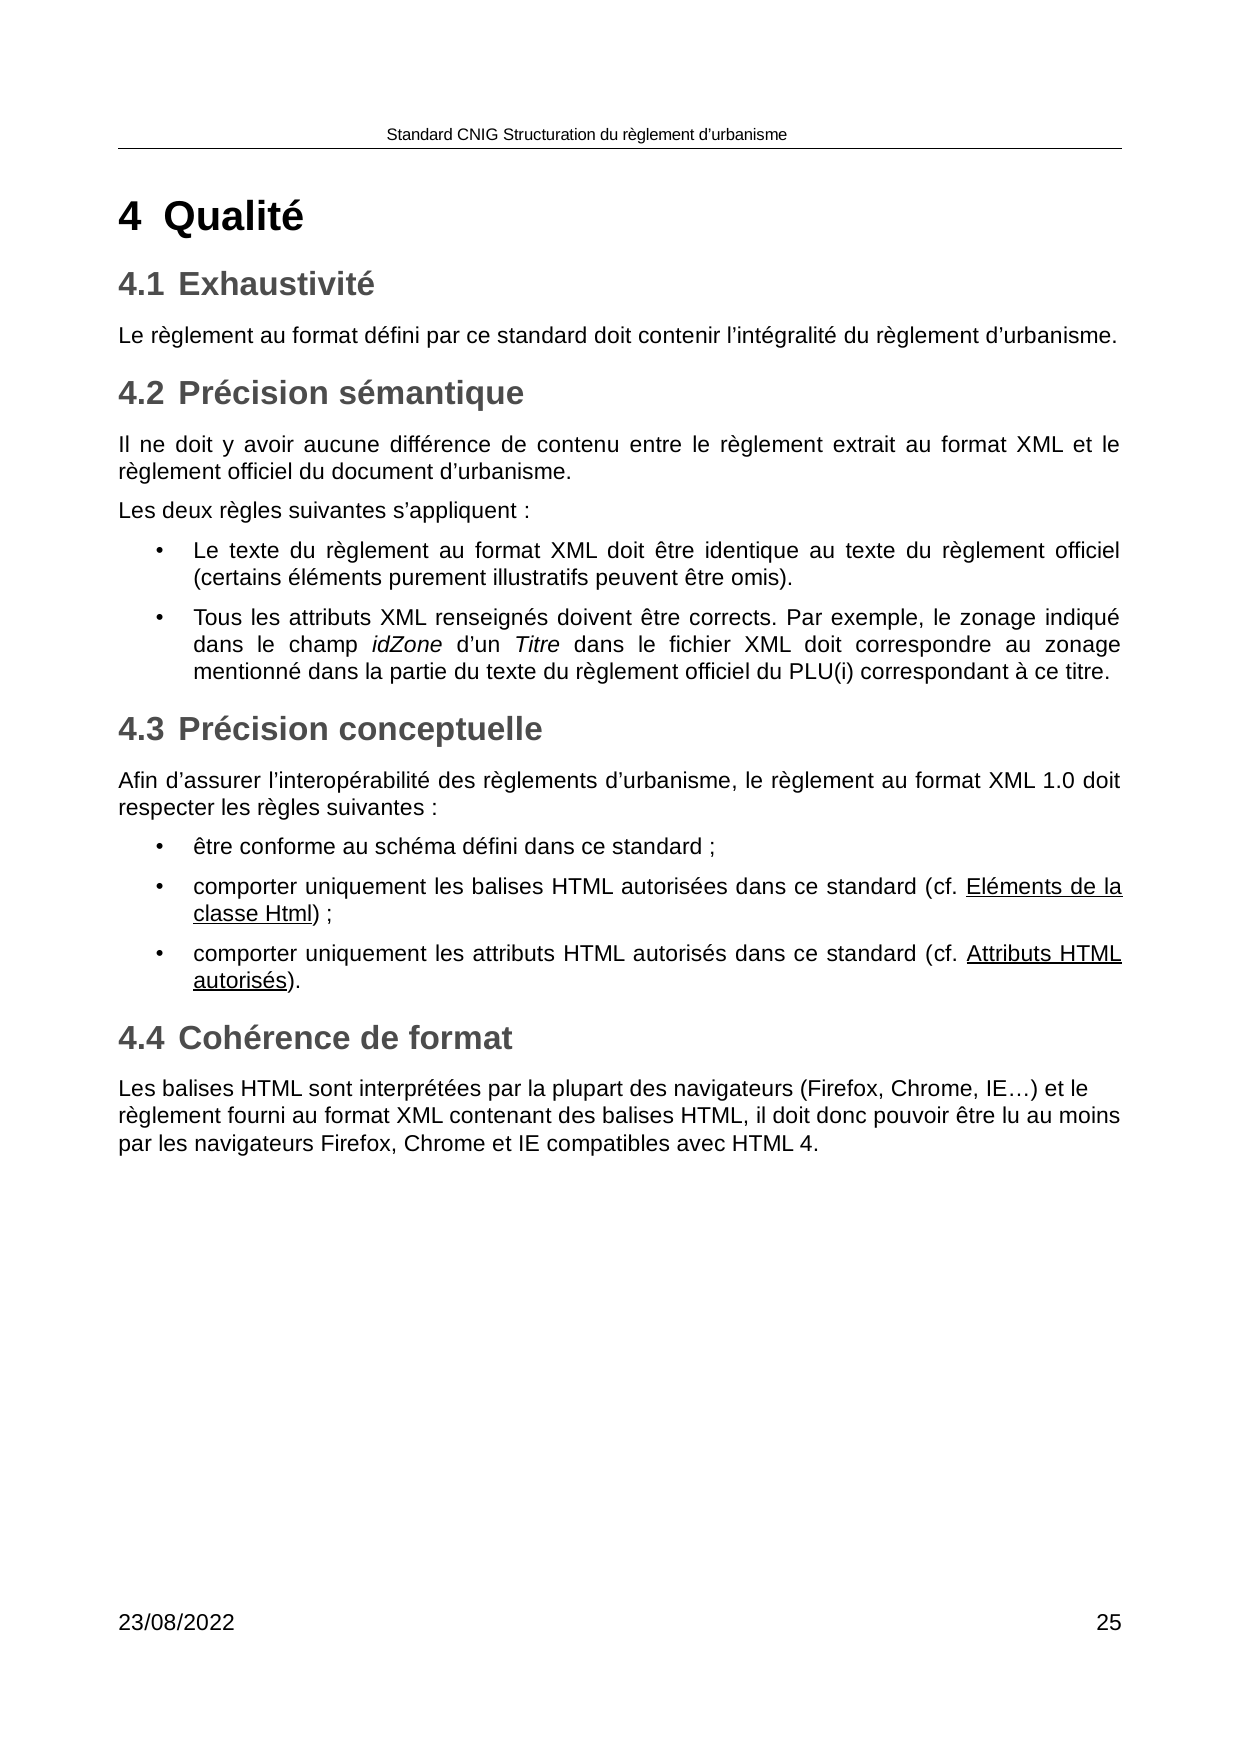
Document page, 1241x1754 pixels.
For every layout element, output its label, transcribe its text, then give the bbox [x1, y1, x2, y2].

text Il ne doit y avoir aucune différence de contenu entre le règlement extrait au format XML et le règlement officiel du document d’urbanisme. [118, 430, 1122, 484]
text Le règlement au format défini par ce standard doit contenir l’intégralité du règlement d’urbanisme. [118, 321, 1122, 348]
list comporter uniquement les attributs HTML autorisés dans ce standard (cf. Attributs HTML autorisés). [156, 939, 1122, 993]
text Les deux règles suivantes s’appliquent : [118, 497, 1122, 524]
text Afin d’assurer l’interopérabilité des règlements d’urbanisme, le règlement au format XML 1.0 doit respecter les règles suivantes : [118, 766, 1122, 820]
subtitle Qualité [118, 192, 1122, 239]
list être conforme au schéma défini dans ce standard ; [156, 833, 1122, 860]
list comporter uniquement les balises HTML autorisées dans ce standard (cf. Eléments de la classe Html) ; [156, 872, 1122, 926]
subtitle Précision sémantique [118, 373, 1122, 412]
list Le texte du règlement au format XML doit être identique au texte du règlement officiel (certains éléments purement illustratifs peuvent être omis). [156, 536, 1122, 590]
list Tous les attributs XML renseignés doivent être corrects. Par exemple, le zonage indiqué dans le champ idZone d’un Titre dans le fichier XML doit correspondre au zonage mentionné dans la partie du texte du règlement officiel du PLU(i) correspondant à ce titre. [156, 603, 1122, 684]
subtitle Cohérence de format [118, 1018, 1122, 1056]
subtitle Précision conceptuelle [118, 709, 1122, 748]
subtitle Exhaustivité [118, 264, 1122, 303]
text Les balises HTML sont interprétées par la plupart des navigateurs (Firefox, Chrome, IE…) et le règlement fourni au format XML contenant des balises HTML, il doit donc pouvoir être lu au moins par les navigateurs Firefox, Chrome et IE compatibles avec HTML 4. [118, 1075, 1122, 1156]
